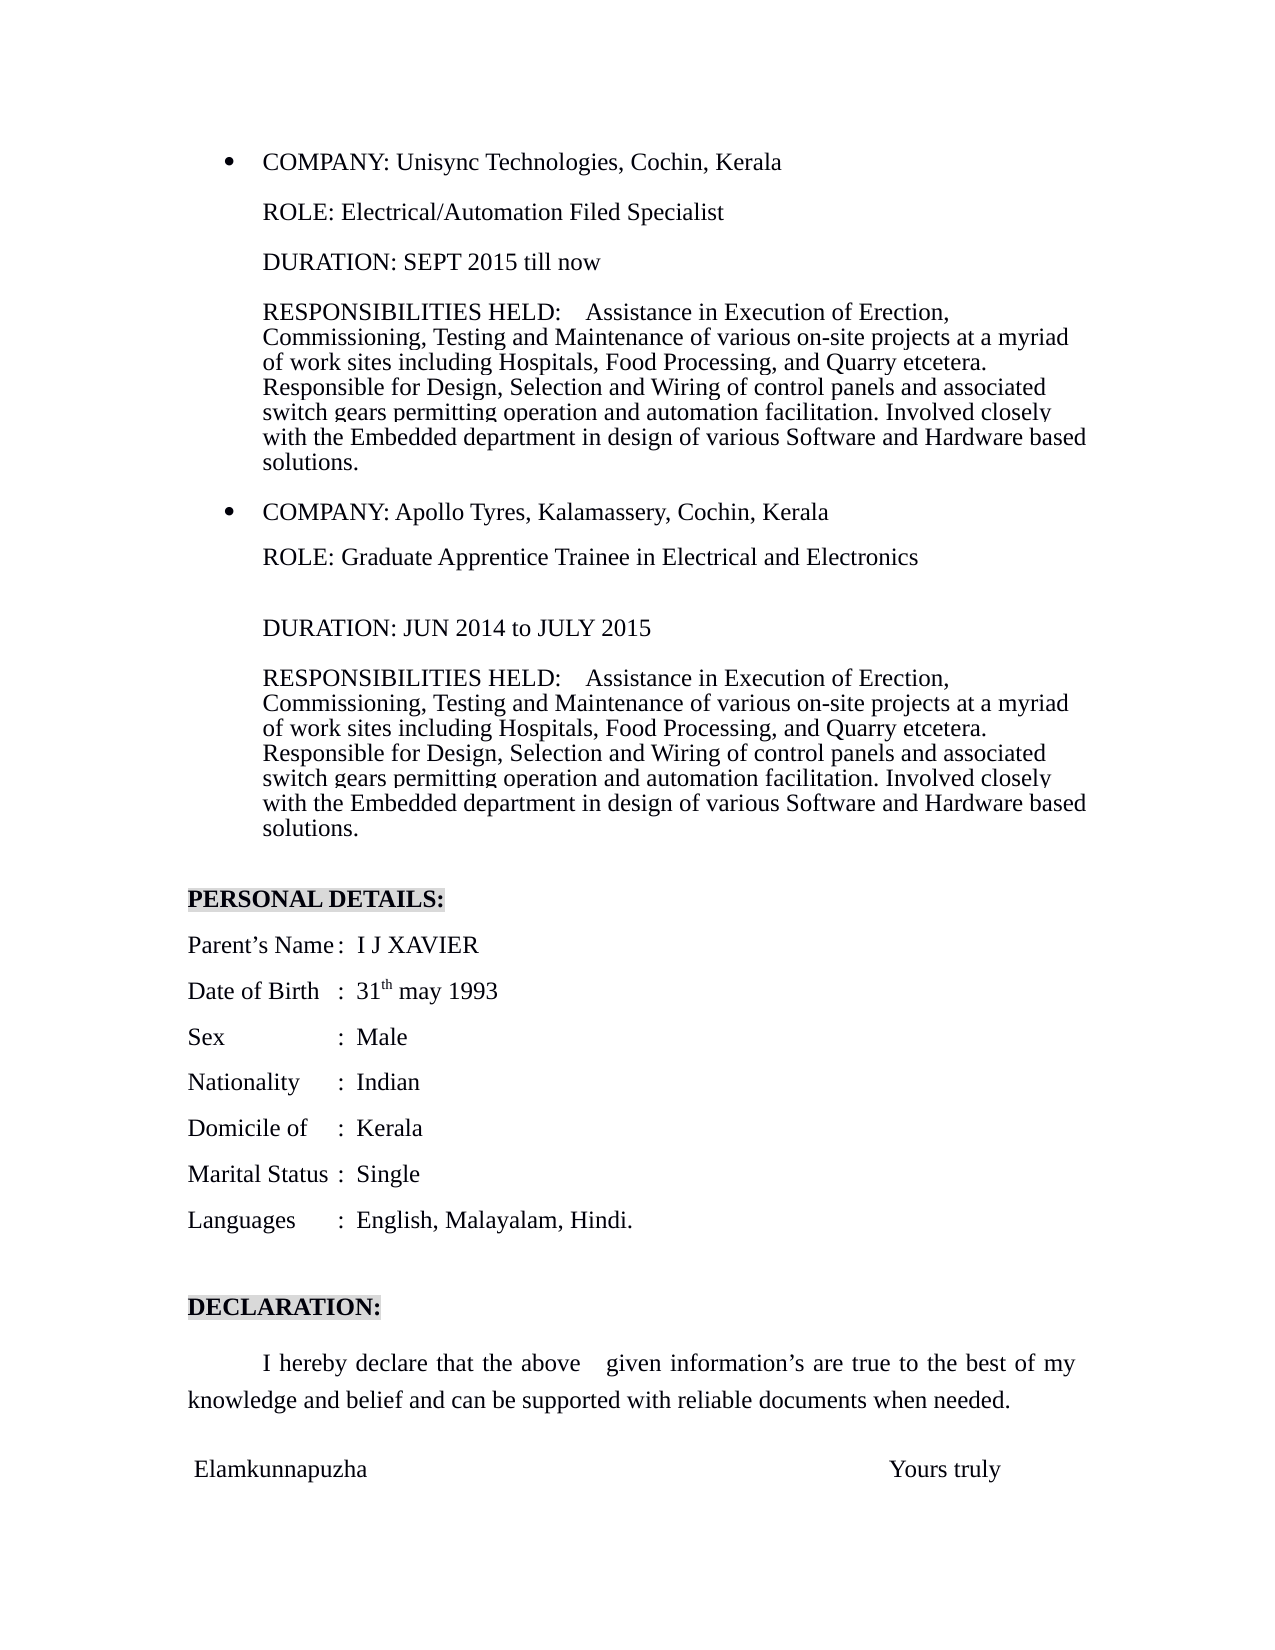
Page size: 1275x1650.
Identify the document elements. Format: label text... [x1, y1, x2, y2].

list RESPONSIBILITIES HELD: Assistance in Execution of Erection, Commissioning, Testing and Maintenance of various on-site projects at a myriad of work sites including Hospitals, Food Processing, and Quarry etcetera. Responsible for Design, Selection and Wiring of control panels and associated switch gears permitting operation and automation facilitation. Involved closely with the Embedded department in design of various Software and Hardware based solutions. [262, 300, 1087, 475]
text Marital Status : Single [187, 1162, 1087, 1187]
list RESPONSIBILITIES HELD: Assistance in Execution of Erection, Commissioning, Testing and Maintenance of various on-site projects at a myriad of work sites including Hospitals, Food Processing, and Quarry etcetera. Responsible for Design, Selection and Wiring of control panels and associated switch gears permitting operation and automation facilitation. Involved closely with the Embedded department in design of various Software and Hardware based solutions. [262, 667, 1087, 842]
text Date of Birth : 31th may 1993 [187, 979, 1087, 1004]
text DECLARATION: [187, 1295, 1087, 1320]
text PERSONAL DETAILS: [187, 887, 1087, 912]
text Nationality : Indian [187, 1071, 1087, 1096]
list DURATION: JUN 2014 to JULY 2015 [262, 617, 1087, 642]
text Languages : English, Malayalam, Hindi. [187, 1208, 1087, 1233]
text I hereby declare that the above given information’s are true to the best of my knowledge and belief and can be supported with reliable documents when needed. [94, 1341, 1078, 1416]
list DURATION: SEPT 2015 till now [262, 250, 1087, 275]
text Elamkunnapuzha Yours truly [187, 1437, 1087, 1487]
text ROLE: Graduate Apprentice Trainee in Electrical and Electronics [225, 546, 1087, 571]
list COMPANY: Apollo Tyres, Kalamassery, Cochin, Kerala [225, 500, 1087, 525]
list ROLE: Electrical/Automation Filed Specialist [262, 200, 1087, 225]
list COMPANY: Unisync Technologies, Cochin, Kerala [225, 150, 1087, 175]
text Sex : Male [187, 1025, 1087, 1050]
text Parent’s Name : I J XAVIER [187, 933, 1087, 958]
text Domicile of : Kerala [187, 1117, 1087, 1142]
